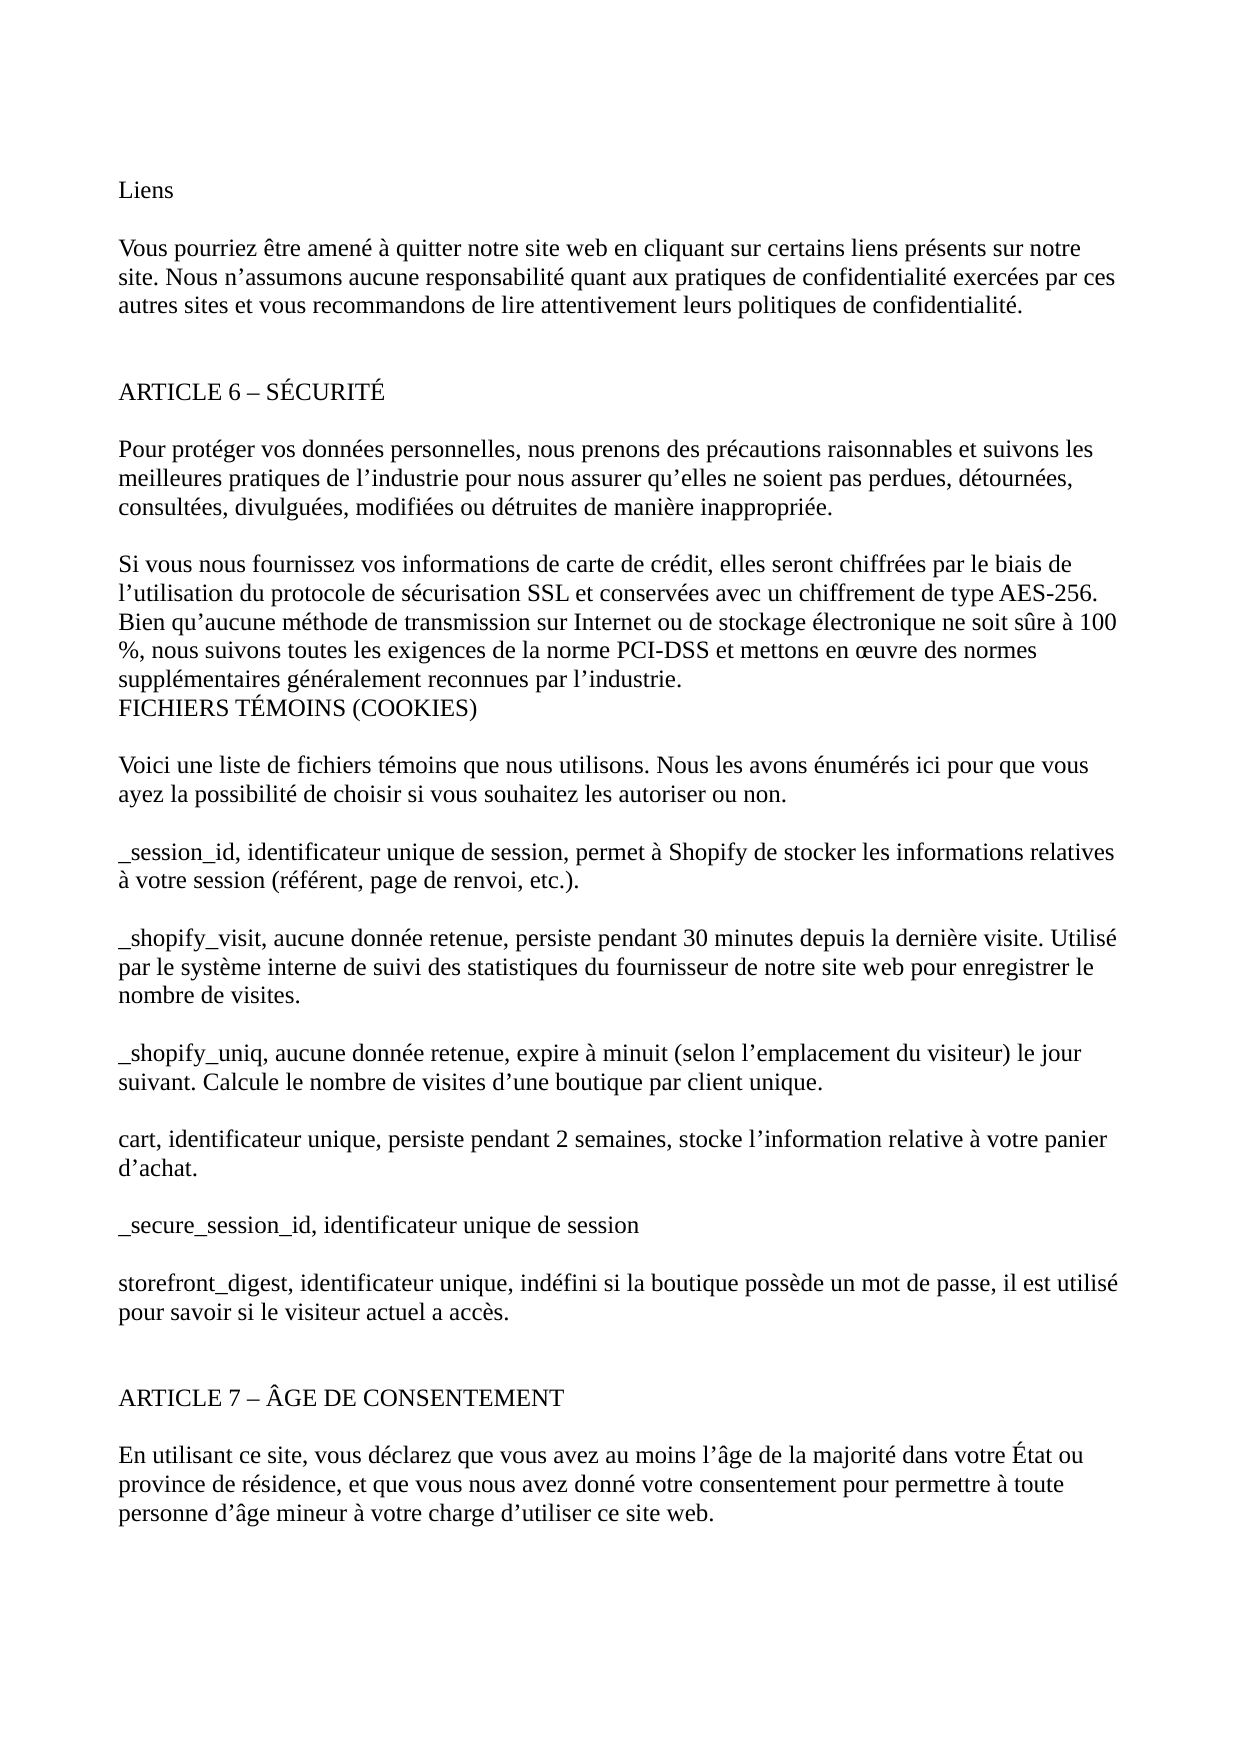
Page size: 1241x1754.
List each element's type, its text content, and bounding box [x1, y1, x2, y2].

text Liens [118, 176, 1122, 204]
text En utilisant ce site, vous déclarez que vous avez au moins l’âge de la majorité dans votre État ou province de résidence, et que vous nous avez donné votre consentement pour permettre à toute personne d’âge mineur à votre charge d’utiliser ce site web. [118, 1441, 1122, 1527]
text Voici une liste de fichiers témoins que nous utilisons. Nous les avons énumérés ici pour que vous ayez la possibilité de choisir si vous souhaitez les autoriser ou non. [118, 751, 1122, 808]
text _session_id, identificateur unique de session, permet à Shopify de stocker les informations relatives à votre session (référent, page de renvoi, etc.). [118, 837, 1122, 894]
text cart, identificateur unique, persiste pendant 2 semaines, stocke l’information relative à votre panier d’achat. [118, 1124, 1122, 1182]
text Si vous nous fournissez vos informations de carte de crédit, elles seront chiffrées par le biais de l’utilisation du protocole de sécurisation SSL et conservées avec un chiffrement de type AES-256. Bien qu’aucune méthode de transmission sur Internet ou de stockage électronique ne soit sûre à 100 %, nous suivons toutes les exigences de la norme PCI-DSS et mettons en œuvre des normes supplémentaires généralement reconnues par l’industrie. [118, 549, 1122, 693]
text ARTICLE 6 – SÉCURITÉ [118, 377, 1122, 406]
text _shopify_uniq, aucune donnée retenue, expire à minuit (selon l’emplacement du visiteur) le jour suivant. Calcule le nombre de visites d’une boutique par client unique. [118, 1038, 1122, 1096]
text FICHIERS TÉMOINS (COOKIES) [118, 693, 1122, 722]
text ARTICLE 7 – ÂGE DE CONSENTEMENT [118, 1383, 1122, 1412]
text Pour protéger vos données personnelles, nous prenons des précautions raisonnables et suivons les meilleures pratiques de l’industrie pour nous assurer qu’elles ne soient pas perdues, détournées, consultées, divulguées, modifiées ou détruites de manière inappropriée. [118, 434, 1122, 521]
text _shopify_visit, aucune donnée retenue, persiste pendant 30 minutes depuis la dernière visite. Utilisé par le système interne de suivi des statistiques du fournisseur de notre site web pour enregistrer le nombre de visites. [118, 923, 1122, 1009]
text storefront_digest, identificateur unique, indéfini si la boutique possède un mot de passe, il est utilisé pour savoir si le visiteur actuel a accès. [118, 1268, 1122, 1326]
text _secure_session_id, identificateur unique de session [118, 1211, 1122, 1239]
text Vous pourriez être amené à quitter notre site web en cliquant sur certains liens présents sur notre site. Nous n’assumons aucune responsabilité quant aux pratiques de confidentialité exercées par ces autres sites et vous recommandons de lire attentivement leurs politiques de confidentialité. [118, 233, 1122, 319]
